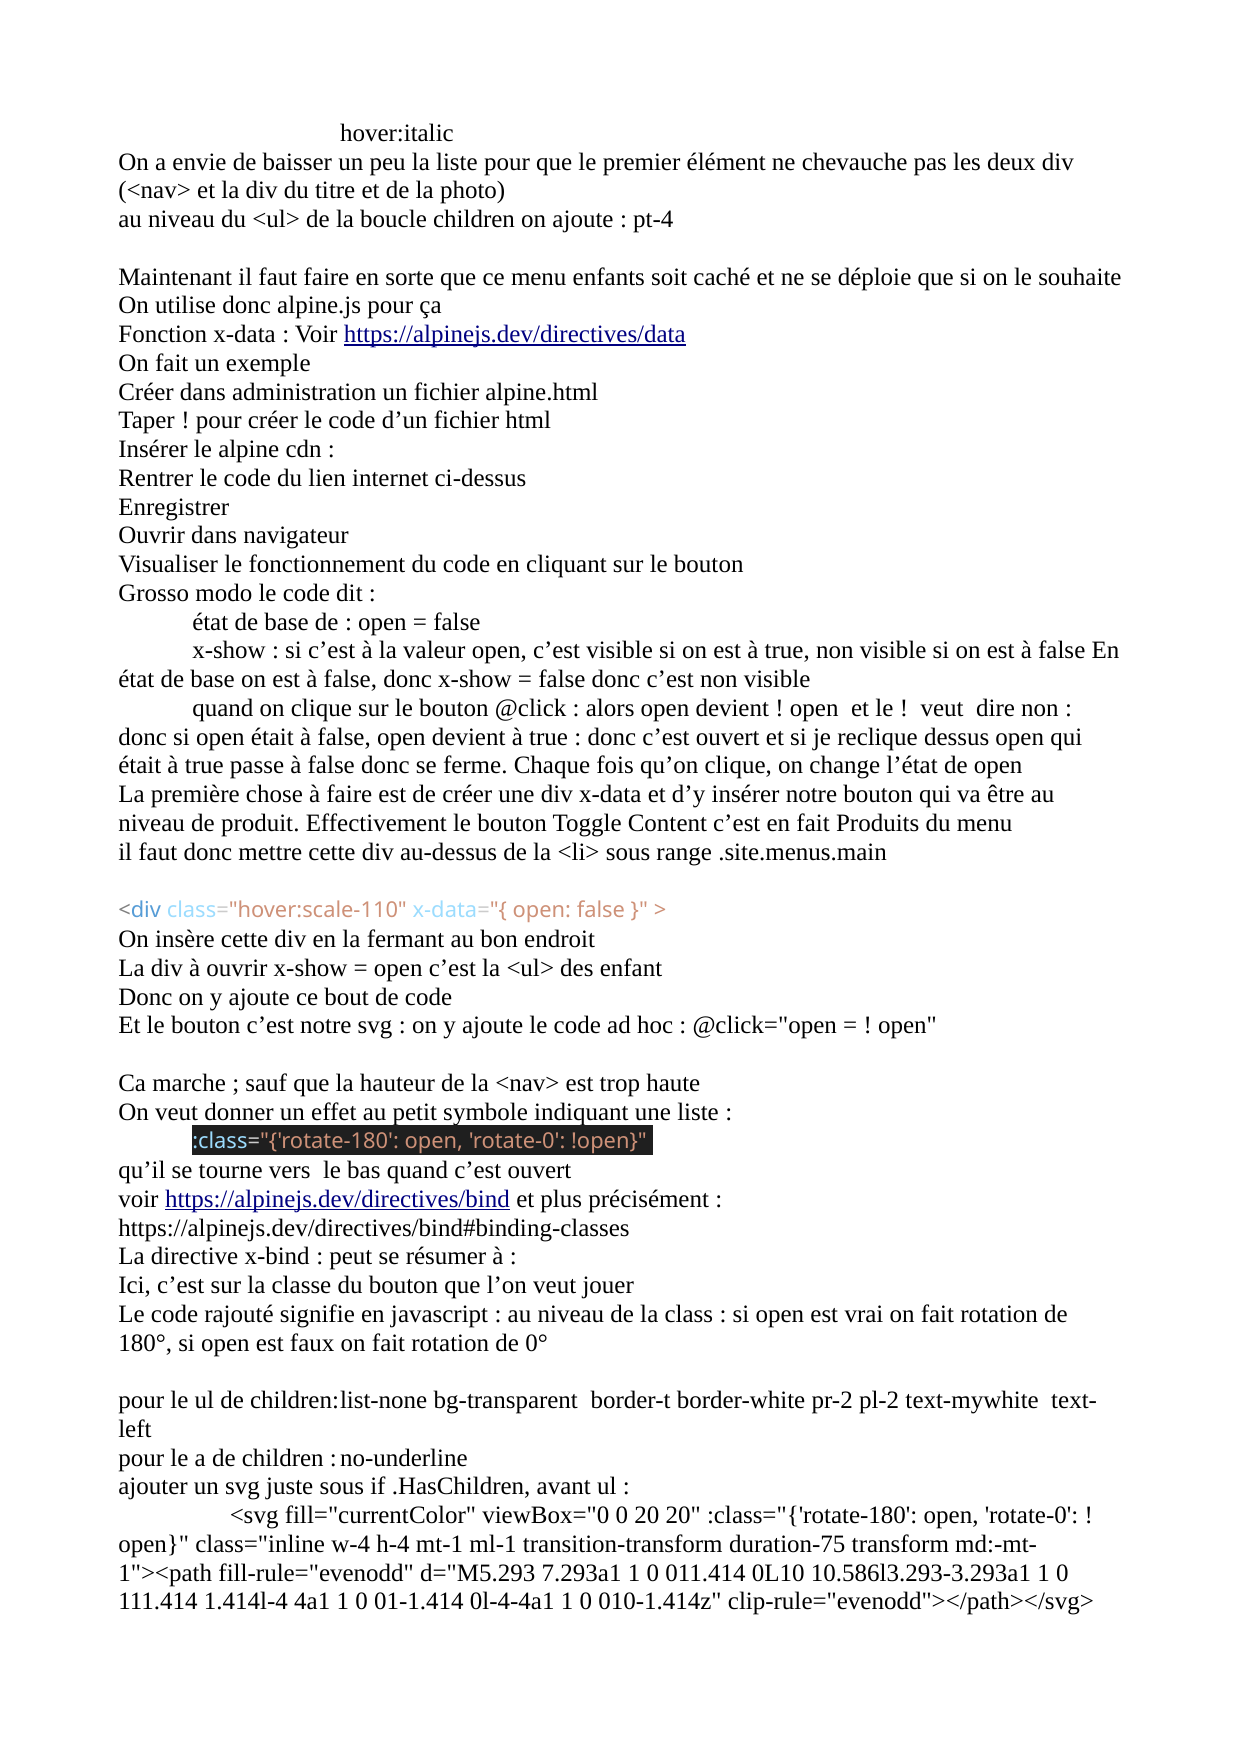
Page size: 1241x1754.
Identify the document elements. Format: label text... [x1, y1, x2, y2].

text Fonction x-data : Voir https://alpinejs.dev/directives/data [118, 319, 1122, 348]
text quand on clique sur le bouton @click : alors open devient ! open et le ! veut dire non : donc si open était à false, open devient à true : donc c’est ouvert et si je reclique dessus open qui était à true passe à false donc se ferme. Chaque fois qu’on clique, on change l’état de open [118, 693, 1122, 779]
text Ouvrir dans navigateur [118, 521, 1122, 549]
text état de base de : open = false [118, 607, 1122, 636]
text Maintenant il faut faire en sorte que ce menu enfants soit caché et ne se déploie que si on le souhaite [118, 262, 1122, 291]
text x-show : si c’est à la valeur open, c’est visible si on est à true, non visible si on est à false En état de base on est à false, donc x-show = false donc c’est non visible [118, 636, 1122, 693]
text Grosso modo le code dit : [118, 578, 1122, 607]
text pour le a de children : no-underline [118, 1443, 1122, 1471]
text Rentrer le code du lien internet ci-dessus [118, 463, 1122, 492]
text On veut donner un effet au petit symbole indiquant une liste : [118, 1097, 1122, 1125]
text <svg fill="currentColor" viewBox="0 0 20 20" :class="{'rotate-180': open, 'rotate-0': !open}" class="inline w-4 h-4 mt-1 ml-1 transition-transform duration-75 transform md:-mt-1"><path fill-rule="evenodd" d="M5.293 7.293a1 1 0 011.414 0L10 10.586l3.293-3.293a1 1 0 111.414 1.414l-4 4a1 1 0 01-1.414 0l-4-4a1 1 0 010-1.414z" clip-rule="evenodd"></path></svg> [118, 1500, 1122, 1615]
text Insérer le alpine cdn : [118, 434, 1122, 463]
text Enregistrer [118, 492, 1122, 521]
text La div à ouvrir x-show = open c’est la <ul> des enfant [118, 953, 1122, 982]
text Ca marche ; sauf que la hauteur de la <nav> est trop haute [118, 1068, 1122, 1097]
text Visualiser le fonctionnement du code en cliquant sur le bouton [118, 549, 1122, 578]
text pour le ul de children: list-none bg-transparent border-t border-white pr-2 pl-2 text-mywhite text-left [118, 1385, 1122, 1443]
text On a envie de baisser un peu la liste pour que le premier élément ne chevauche pas les deux div (<nav> et la div du titre et de la photo) [118, 147, 1122, 204]
text Le code rajouté signifie en javascript : au niveau de la class : si open est vrai on fait rotation de 180°, si open est faux on fait rotation de 0° [118, 1299, 1122, 1356]
text Donc on y ajoute ce bout de code [118, 982, 1122, 1010]
text :class="{'rotate-180': open, 'rotate-0': !open}" [118, 1125, 1122, 1155]
text On insère cette div en la fermant au bon endroit [118, 924, 1122, 953]
text Taper ! pour créer le code d’un fichier html [118, 406, 1122, 434]
text qu’il se tourne vers le bas quand c’est ouvert [118, 1155, 1122, 1184]
text Et le bouton c’est notre svg : on y ajoute le code ad hoc : @click="open = ! open" [118, 1010, 1122, 1039]
text On utilise donc alpine.js pour ça [118, 291, 1122, 319]
text La directive x-bind : peut se résumer à : [118, 1241, 1122, 1270]
text La première chose à faire est de créer une div x-data et d’y insérer notre bouton qui va être au niveau de produit. Effectivement le bouton Toggle Content c’est en fait Produits du menu [118, 779, 1122, 837]
text On fait un exemple [118, 348, 1122, 377]
text <div class="hover:scale-110" x-data="{ open: false }" > [118, 894, 1122, 924]
text hover:italic [118, 118, 1122, 147]
text ajouter un svg juste sous if .HasChildren, avant ul : [118, 1471, 1122, 1500]
text au niveau du <ul> de la boucle children on ajoute : pt-4 [118, 204, 1122, 233]
text Ici, c’est sur la classe du bouton que l’on veut jouer [118, 1270, 1122, 1299]
text il faut donc mettre cette div au-dessus de la <li> sous range .site.menus.main [118, 837, 1122, 866]
text Créer dans administration un fichier alpine.html [118, 377, 1122, 406]
text voir https://alpinejs.dev/directives/bind et plus précisément : https://alpinejs.dev/directives/bind#binding-classes [118, 1184, 1122, 1241]
